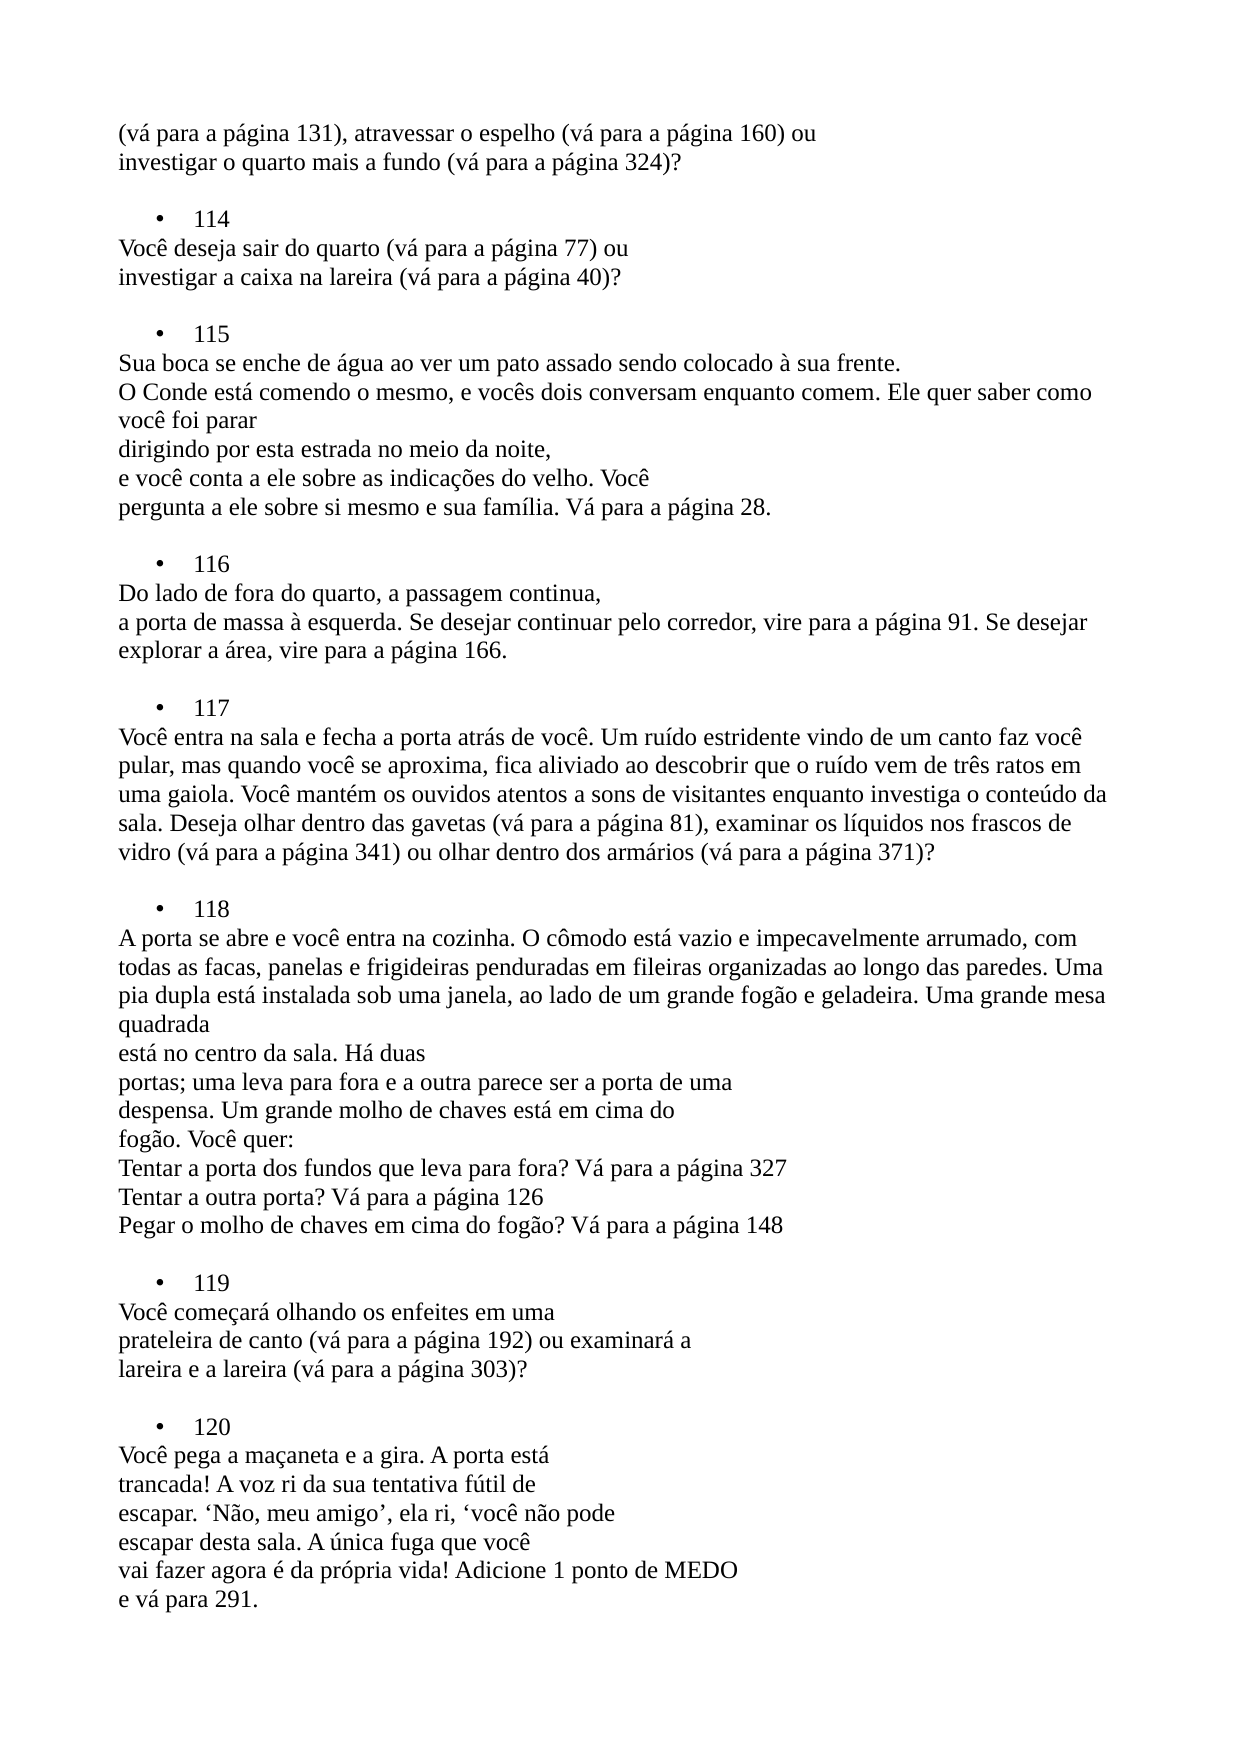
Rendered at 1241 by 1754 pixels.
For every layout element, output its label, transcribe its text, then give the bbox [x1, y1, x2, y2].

list 114 [156, 204, 1122, 233]
text Você deseja sair do quarto (vá para a página 77) ou [118, 233, 1122, 262]
text Sua boca se enche de água ao ver um pato assado sendo colocado à sua frente. [118, 348, 1122, 377]
text investigar o quarto mais a fundo (vá para a página 324)? [118, 147, 1122, 176]
text está no centro da sala. Há duas [118, 1038, 1122, 1067]
text Tentar a outra porta? Vá para a página 126 [118, 1182, 1122, 1211]
text lareira e a lareira (vá para a página 303)? [118, 1354, 1122, 1383]
text investigar a caixa na lareira (vá para a página 40)? [118, 262, 1122, 291]
text escapar. ‘Não, meu amigo’, ela ri, ‘você não pode [118, 1498, 1122, 1527]
list 120 [156, 1412, 1122, 1441]
text (vá para a página 131), atravessar o espelho (vá para a página 160) ou [118, 118, 1122, 147]
list 115 [156, 319, 1122, 348]
text escapar desta sala. A única fuga que você [118, 1527, 1122, 1556]
text Tentar a porta dos fundos que leva para fora? Vá para a página 327 [118, 1153, 1122, 1182]
text prateleira de canto (vá para a página 192) ou examinará a [118, 1326, 1122, 1354]
text fogão. Você quer: [118, 1124, 1122, 1153]
text Do lado de fora do quarto, a passagem continua, [118, 578, 1122, 607]
text Pegar o molho de chaves em cima do fogão? Vá para a página 148 [118, 1211, 1122, 1239]
list 118 [156, 894, 1122, 923]
text dirigindo por esta estrada no meio da noite, [118, 434, 1122, 463]
text despensa. Um grande molho de chaves está em cima do [118, 1096, 1122, 1124]
text pergunta a ele sobre si mesmo e sua família. Vá para a página 28. [118, 492, 1122, 521]
list 116 [156, 549, 1122, 578]
text A porta se abre e você entra na cozinha. O cômodo está vazio e impecavelmente arrumado, com todas as facas, panelas e frigideiras penduradas em fileiras organizadas ao longo das paredes. Uma pia dupla está instalada sob uma janela, ao lado de um grande fogão e geladeira. Uma grande mesa quadrada [118, 923, 1122, 1038]
text Você começará olhando os enfeites em uma [118, 1297, 1122, 1326]
text a porta de massa à esquerda. Se desejar continuar pelo corredor, vire para a página 91. Se desejar explorar a área, vire para a página 166. [118, 607, 1122, 664]
text Você pega a maçaneta e a gira. A porta está [118, 1441, 1122, 1469]
text O Conde está comendo o mesmo, e vocês dois conversam enquanto comem. Ele quer saber como você foi parar [118, 377, 1122, 434]
text vai fazer agora é da própria vida! Adicione 1 ponto de MEDO [118, 1556, 1122, 1584]
text e você conta a ele sobre as indicações do velho. Você [118, 463, 1122, 492]
text portas; uma leva para fora e a outra parece ser a porta de uma [118, 1067, 1122, 1096]
list 119 [156, 1268, 1122, 1297]
list 117 [156, 693, 1122, 722]
text trancada! A voz ri da sua tentativa fútil de [118, 1469, 1122, 1498]
text Você entra na sala e fecha a porta atrás de você. Um ruído estridente vindo de um canto faz você pular, mas quando você se aproxima, fica aliviado ao descobrir que o ruído vem de três ratos em uma gaiola. Você mantém os ouvidos atentos a sons de visitantes enquanto investiga o conteúdo da sala. Deseja olhar dentro das gavetas (vá para a página 81), examinar os líquidos nos frascos de vidro (vá para a página 341) ou olhar dentro dos armários (vá para a página 371)? [118, 722, 1122, 866]
text e vá para 291. [118, 1584, 1122, 1613]
